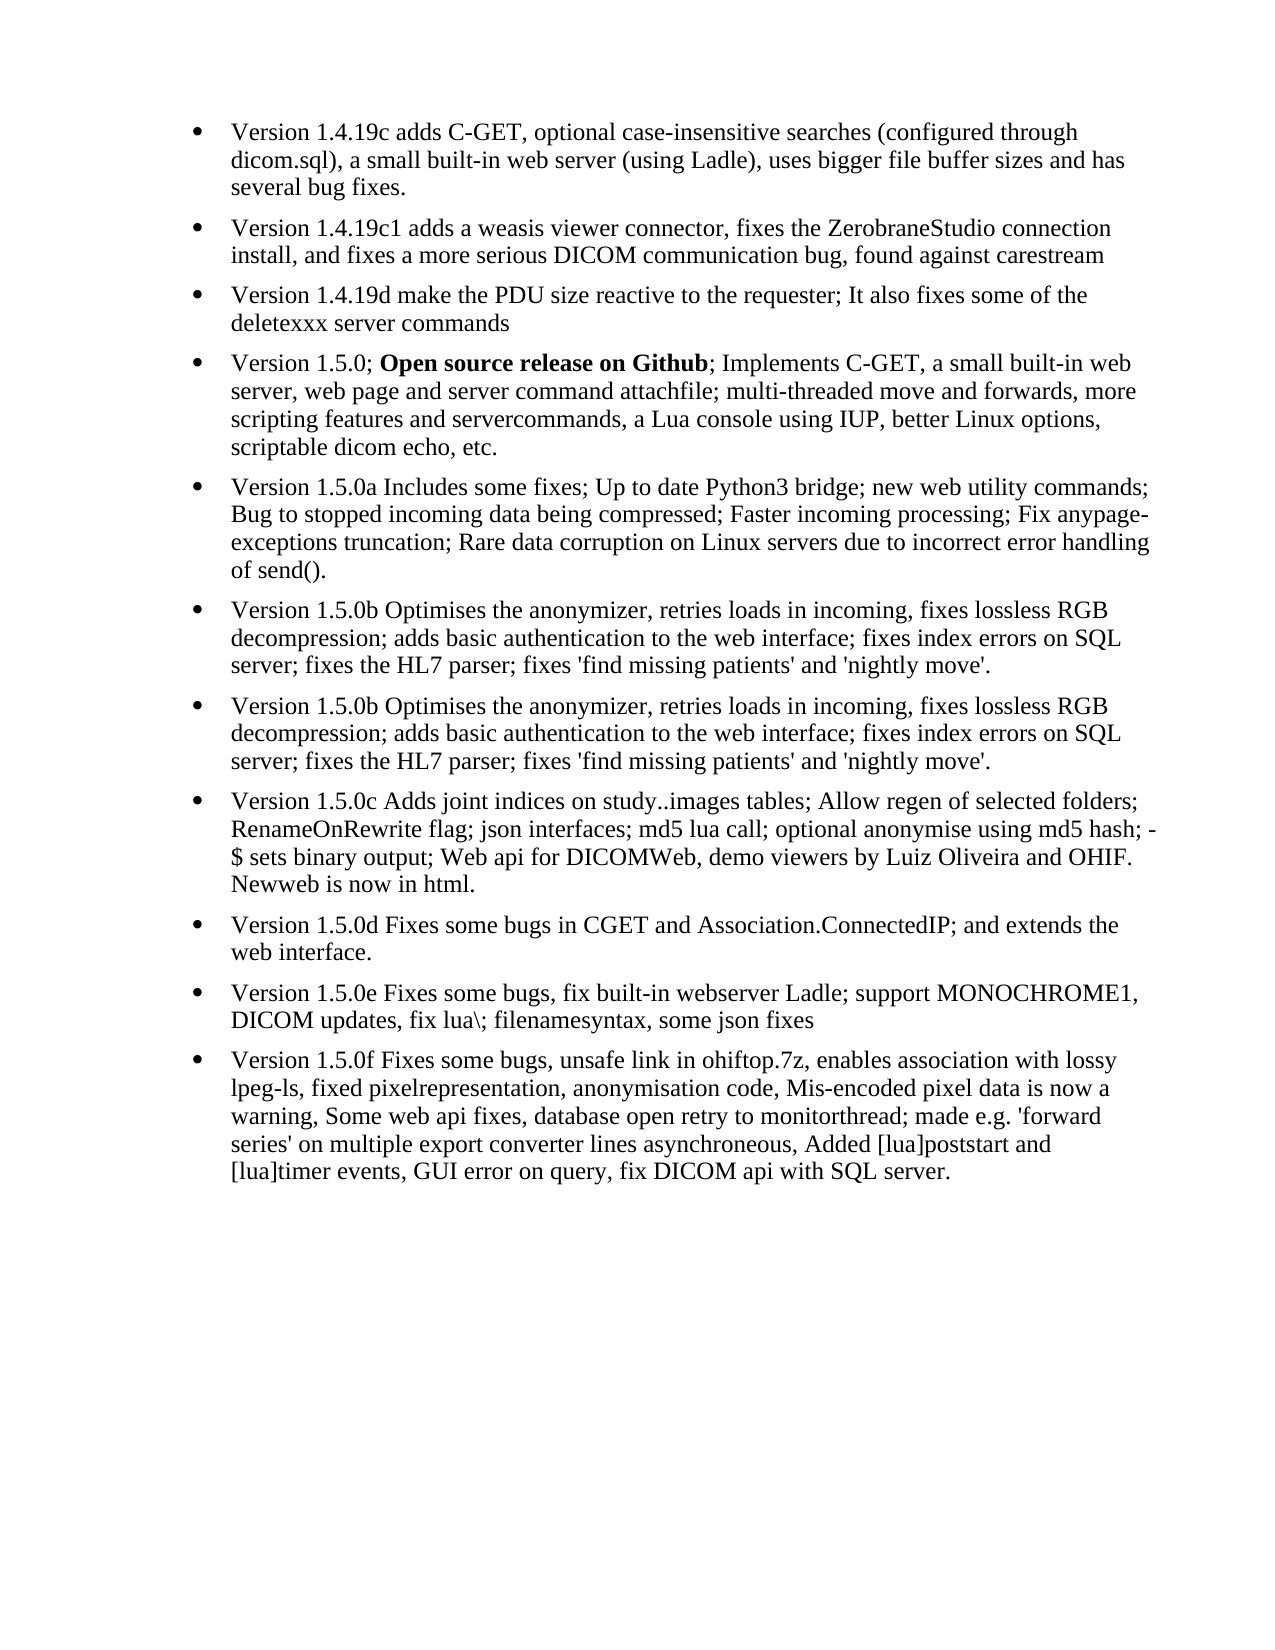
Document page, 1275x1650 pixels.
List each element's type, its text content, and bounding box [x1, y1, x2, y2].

list Version 1.4.19d make the PDU size reactive to the requester; It also fixes some of the deletexxx server commands [193, 282, 1157, 337]
list Version 1.5.0d Fixes some bugs in CGET and Association.ConnectedIP; and extends the web interface. [193, 911, 1157, 966]
list Version 1.4.19c1 adds a weasis viewer connector, fixes the ZerobraneStudio connection install, and fixes a more serious DICOM communication bug, found against carestream [193, 214, 1157, 269]
list Version 1.5.0b Optimises the anonymizer, retries loads in incoming, fixes lossless RGB decompression; adds basic authentication to the web interface; fixes index errors on SQL server; fixes the HL7 parser; fixes 'find missing patients' and 'nightly move'. [193, 692, 1157, 775]
list Version 1.5.0f Fixes some bugs, unsafe link in ohiftop.7z, enables association with lossy lpeg-ls, fixed pixelrepresentation, anonymisation code, Mis-encoded pixel data is now a warning, Some web api fixes, database open retry to monitorthread; made e.g. 'forward series' on multiple export converter lines asynchroneous, Added [lua]poststart and [lua]timer events, GUI error on query, fix DICOM api with SQL server. [193, 1047, 1157, 1185]
list Version 1.5.0; Open source release on Github; Implements C-GET, a small built-in web server, web page and server command attachfile; multi-threaded move and forwards, more scripting features and servercommands, a Lua console using IUP, better Linux options, scriptable dicom echo, etc. [193, 349, 1157, 460]
list Version 1.4.19c adds C-GET, optional case-insensitive searches (configured through dicom.sql), a small built-in web server (using Ladle), uses bigger file buffer sizes and has several bug fixes. [193, 118, 1157, 201]
list Version 1.5.0e Fixes some bugs, fix built-in webserver Ladle; support MONOCHROME1, DICOM updates, fix lua\; filenamesyntax, some json fixes [193, 979, 1157, 1034]
list Version 1.5.0b Optimises the anonymizer, retries loads in incoming, fixes lossless RGB decompression; adds basic authentication to the web interface; fixes index errors on SQL server; fixes the HL7 parser; fixes 'find missing patients' and 'nightly move'. [193, 596, 1157, 679]
list Version 1.5.0c Adds joint indices on study..images tables; Allow regen of selected folders; RenameOnRewrite flag; json interfaces; md5 lua call; optional anonymise using md5 hash; -$ sets binary output; Web api for DICOMWeb, demo viewers by Luiz Oliveira and OHIF. Newweb is now in html. [193, 787, 1157, 898]
list Version 1.5.0a Includes some fixes; Up to date Python3 bridge; new web utility commands; Bug to stopped incoming data being compressed; Faster incoming processing; Fix anypage-exceptions truncation; Rare data corruption on Linux servers due to incorrect error handling of send(). [193, 473, 1157, 584]
